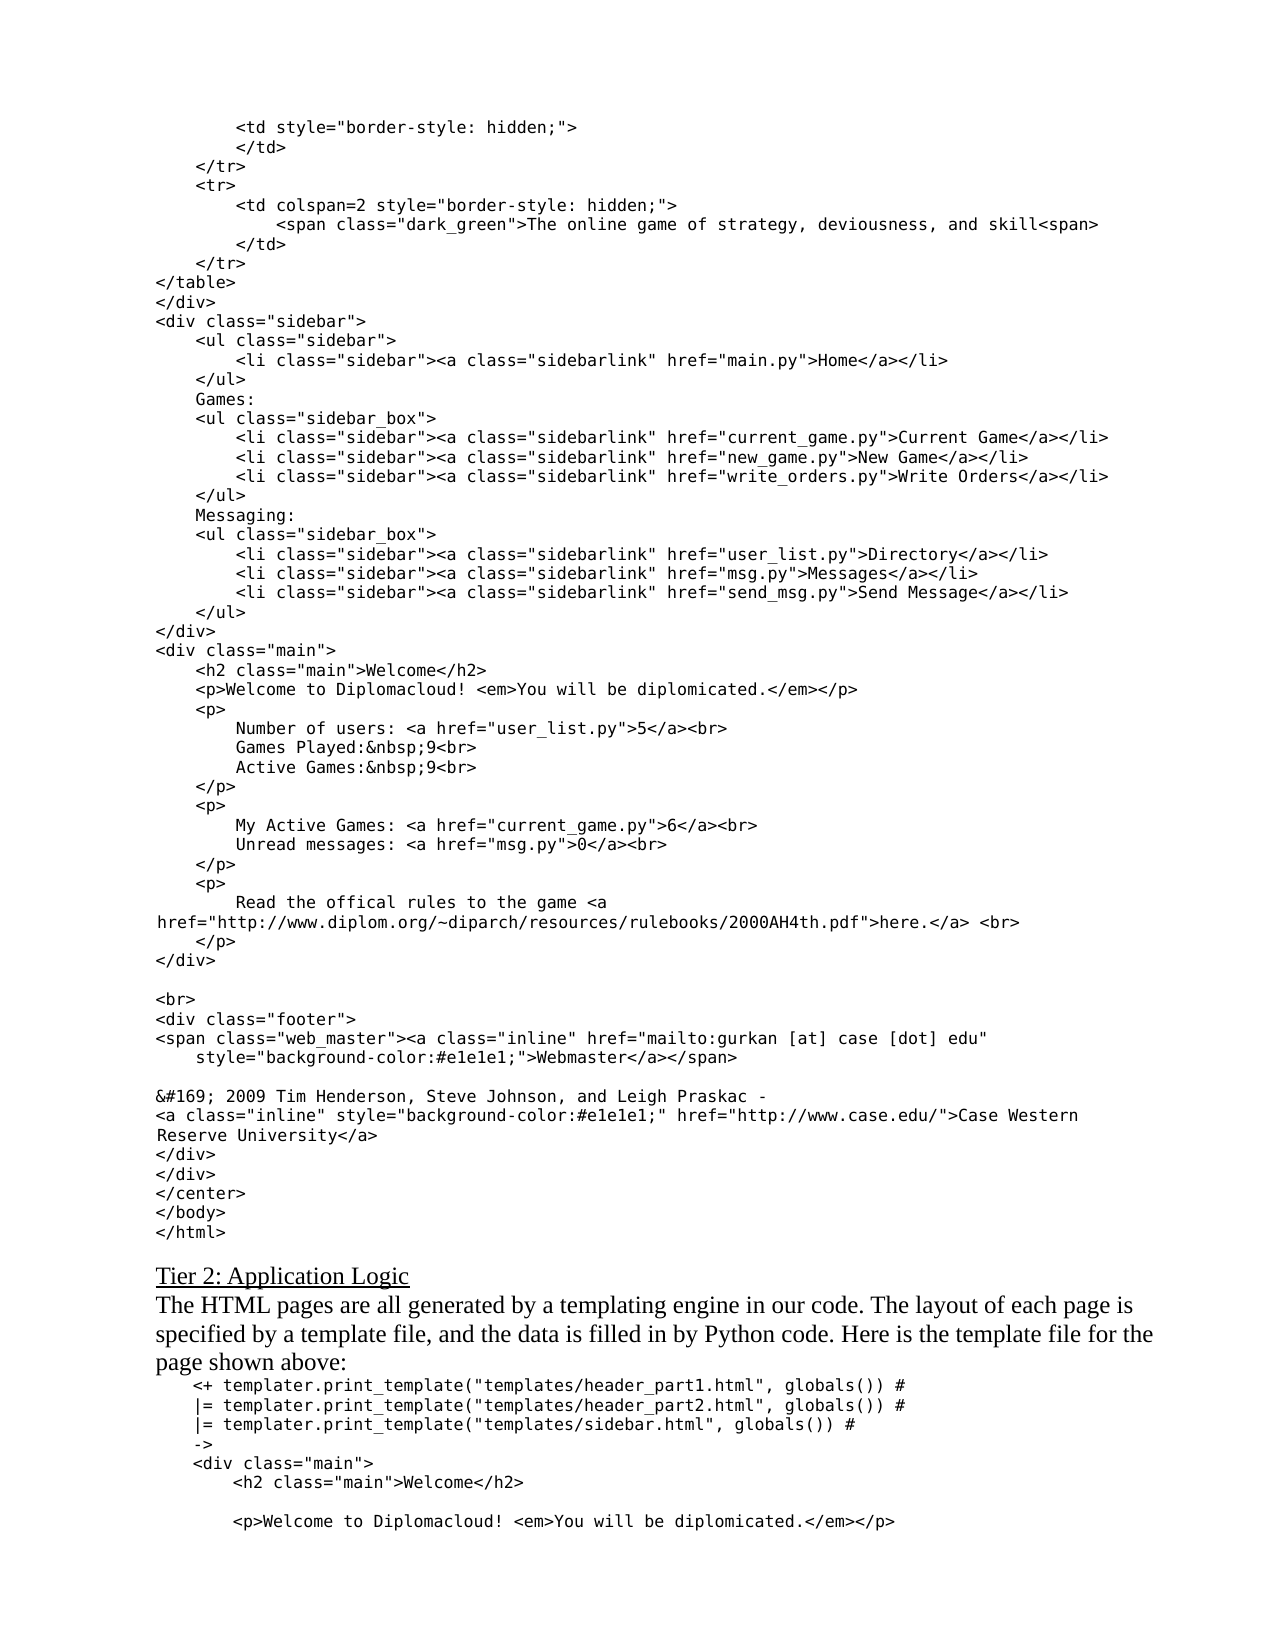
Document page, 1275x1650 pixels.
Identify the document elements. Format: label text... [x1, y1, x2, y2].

text <ul class="sidebar_box"> [155, 409, 1157, 428]
text <td colspan=2 style="border-style: hidden;"> [155, 196, 1157, 215]
text My Active Games: <a href="current_game.py">6</a><br> [155, 816, 1157, 835]
text </div> [155, 1145, 1157, 1164]
text <li class="sidebar"><a class="sidebarlink" href="main.py">Home</a></li> [155, 351, 1157, 370]
text <li class="sidebar"><a class="sidebarlink" href="write_orders.py">Write Orders</a></li> [155, 467, 1157, 486]
text </ul> [155, 486, 1157, 506]
text Active Games:&nbsp;9<br> [155, 757, 1157, 777]
text <br> [155, 990, 1157, 1009]
text </html> [155, 1222, 1157, 1261]
text Number of users: <a href="user_list.py">5</a><br> [155, 719, 1157, 738]
text <li class="sidebar"><a class="sidebarlink" href="msg.py">Messages</a></li> [155, 564, 1157, 583]
text </p> [155, 854, 1157, 874]
text </div> [155, 622, 1157, 641]
text <p> [155, 699, 1157, 719]
text Messaging: [155, 506, 1157, 525]
text <div class="main"> [155, 641, 1157, 661]
text <ul class="sidebar"> [155, 331, 1157, 351]
text The HTML pages are all generated by a templating engine in our code. The layout of each page is specified by a template file, and the data is filled in by Python code. Here is the template file for the page shown above: [155, 1290, 1157, 1376]
text <td style="border-style: hidden;"> [155, 118, 1157, 137]
text <p>Welcome to Diplomacloud! <em>You will be diplomicated.</em></p> [155, 680, 1157, 699]
text <a class="inline" style="background-color:#e1e1e1;" href="http://www.case.edu/">Case Western Reserve University</a> [155, 1106, 1157, 1145]
text Tier 2: Application Logic [155, 1261, 1157, 1290]
text <ul class="sidebar_box"> [155, 525, 1157, 544]
text &#169; 2009 Tim Henderson, Steve Johnson, and Leigh Praskac - [155, 1087, 1157, 1106]
text </p> [155, 932, 1157, 951]
text <li class="sidebar"><a class="sidebarlink" href="send_msg.py">Send Message</a></li> [155, 583, 1157, 602]
text </body> [155, 1203, 1157, 1222]
text </td> [155, 234, 1157, 254]
text </div> [155, 951, 1157, 971]
text <p> [155, 874, 1157, 893]
text </tr> [155, 254, 1157, 273]
text style="background-color:#e1e1e1;">Webmaster</a></span> [155, 1048, 1157, 1067]
text <div class="sidebar"> [155, 312, 1157, 331]
text Games Played:&nbsp;9<br> [155, 738, 1157, 757]
text </table> [155, 273, 1157, 292]
text Read the offical rules to the game <a href="http://www.diplom.org/~diparch/resources/rulebooks/2000AH4th.pdf">here.</a> <br> [155, 893, 1157, 932]
text </p> [155, 777, 1157, 796]
text <span class="dark_green">The online game of strategy, deviousness, and skill<span> [155, 215, 1157, 234]
text Games: [155, 389, 1157, 409]
text <tr> [155, 176, 1157, 196]
text <p> [155, 796, 1157, 816]
text <li class="sidebar"><a class="sidebarlink" href="new_game.py">New Game</a></li> [155, 447, 1157, 467]
text </ul> [155, 370, 1157, 389]
text <div class="footer"> [155, 1009, 1157, 1029]
text <h2 class="main">Welcome</h2> [155, 661, 1157, 680]
text <+ templater.print_template("templates/header_part1.html", globals()) # |= templater.print_template("templates/header_part2.html", globals()) # |= templater.print_template("templates/sidebar.html", globals()) # -> [193, 1376, 1157, 1454]
text <span class="web_master"><a class="inline" href="mailto:gurkan [at] case [dot] edu" [155, 1029, 1157, 1048]
text </td> [155, 137, 1157, 157]
text </ul> [155, 602, 1157, 622]
text <li class="sidebar"><a class="sidebarlink" href="current_game.py">Current Game</a></li> [155, 428, 1157, 447]
text </tr> [155, 157, 1157, 176]
text </center> [155, 1184, 1157, 1203]
text </div> [155, 1164, 1157, 1184]
text </div> [155, 292, 1157, 312]
text <div class="main"> <h2 class="main">Welcome</h2> <p>Welcome to Diplomacloud! <em>You will be diplomicated.</em></p> [193, 1454, 1157, 1531]
text Unread messages: <a href="msg.py">0</a><br> [155, 835, 1157, 854]
text <li class="sidebar"><a class="sidebarlink" href="user_list.py">Directory</a></li> [155, 544, 1157, 564]
